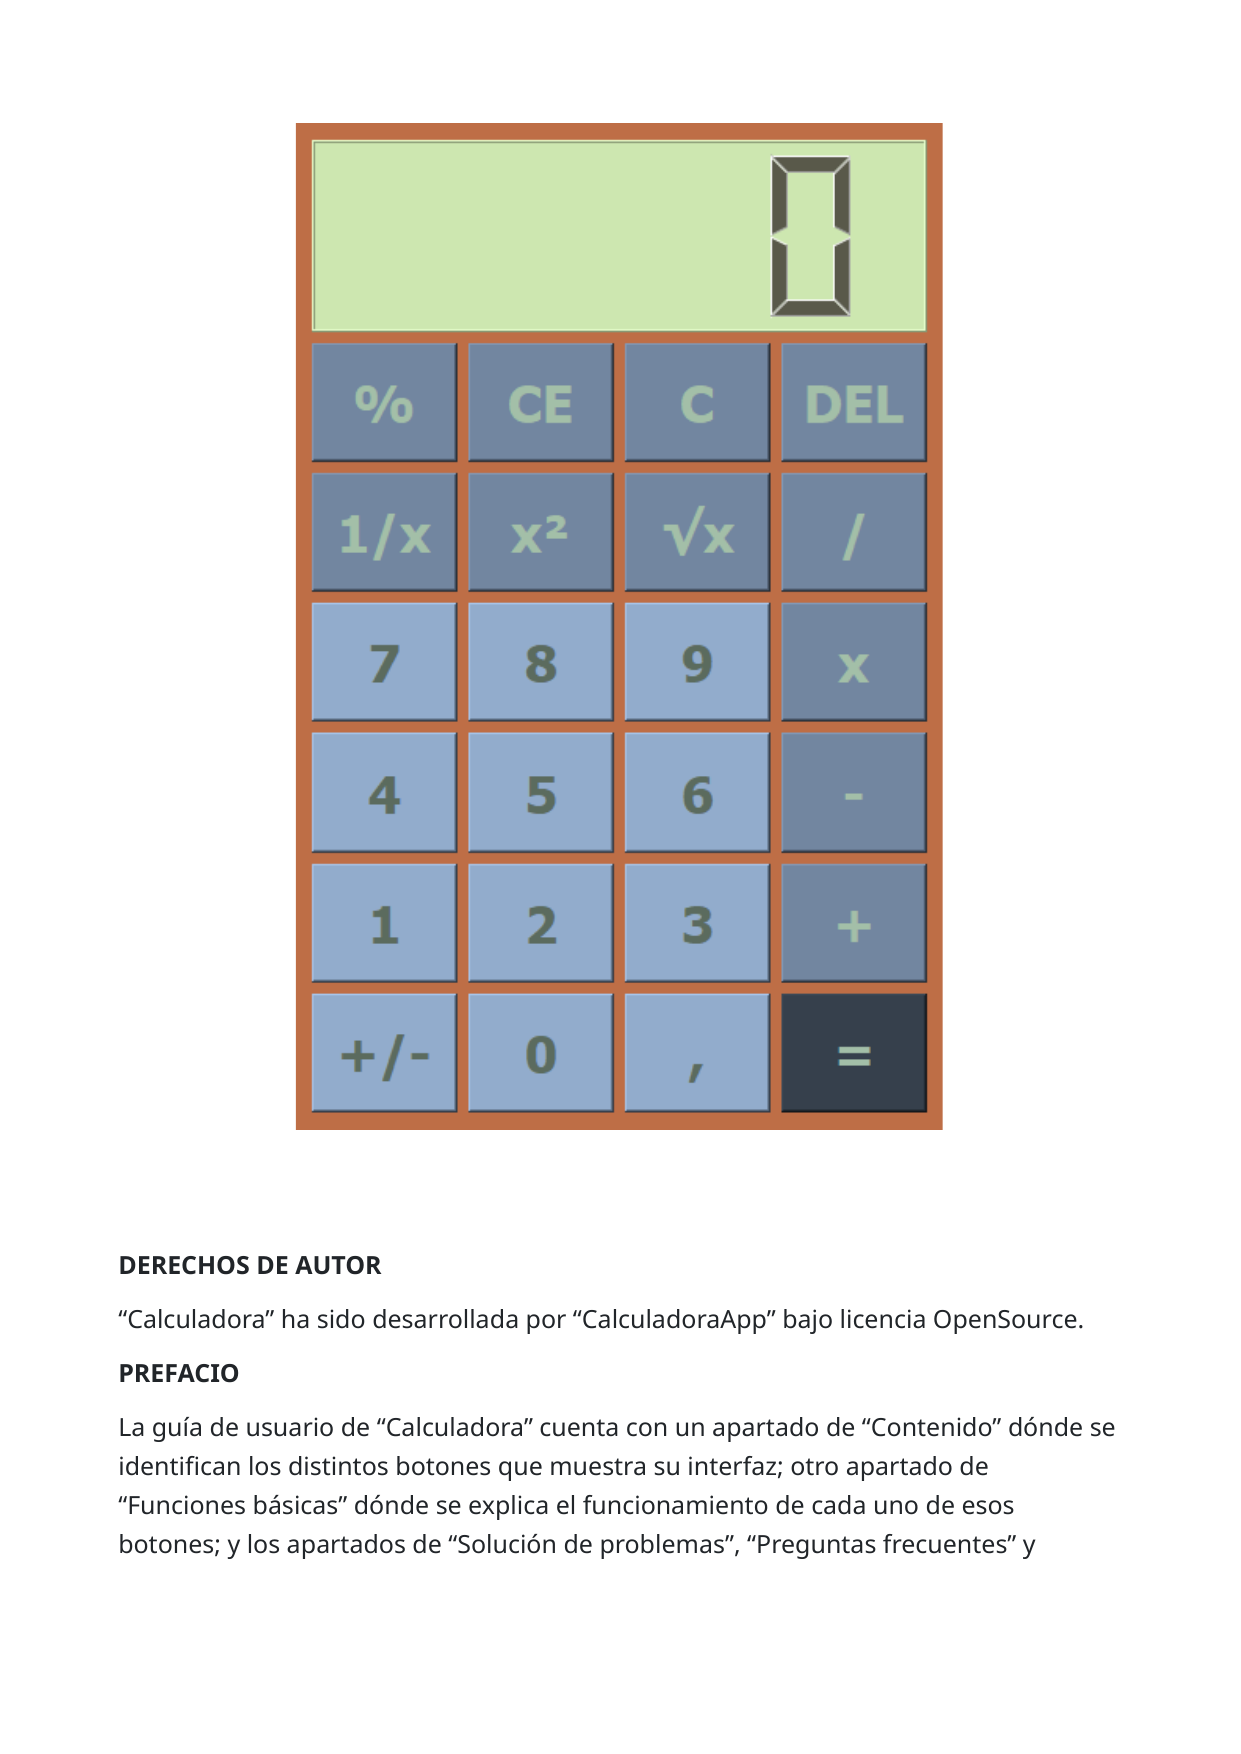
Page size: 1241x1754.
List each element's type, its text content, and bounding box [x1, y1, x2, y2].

text “Calculadora” ha sido desarrollada por “CalculadoraApp” bajo licencia OpenSource. [118, 1302, 1122, 1336]
text La guía de usuario de “Calculadora” cuenta con un apartado de “Contenido” dónde se identifican los distintos botones que muestra su interfaz; otro apartado de “Funciones básicas” dónde se explica el funcionamiento de cada uno de esos botones; y los apartados de “Solución de problemas”, “Preguntas frecuentes” y [118, 1409, 1122, 1561]
text PREFACIO [118, 1355, 1122, 1389]
text DERECHOS DE AUTOR [118, 1248, 1122, 1282]
picture [295, 123, 943, 1130]
